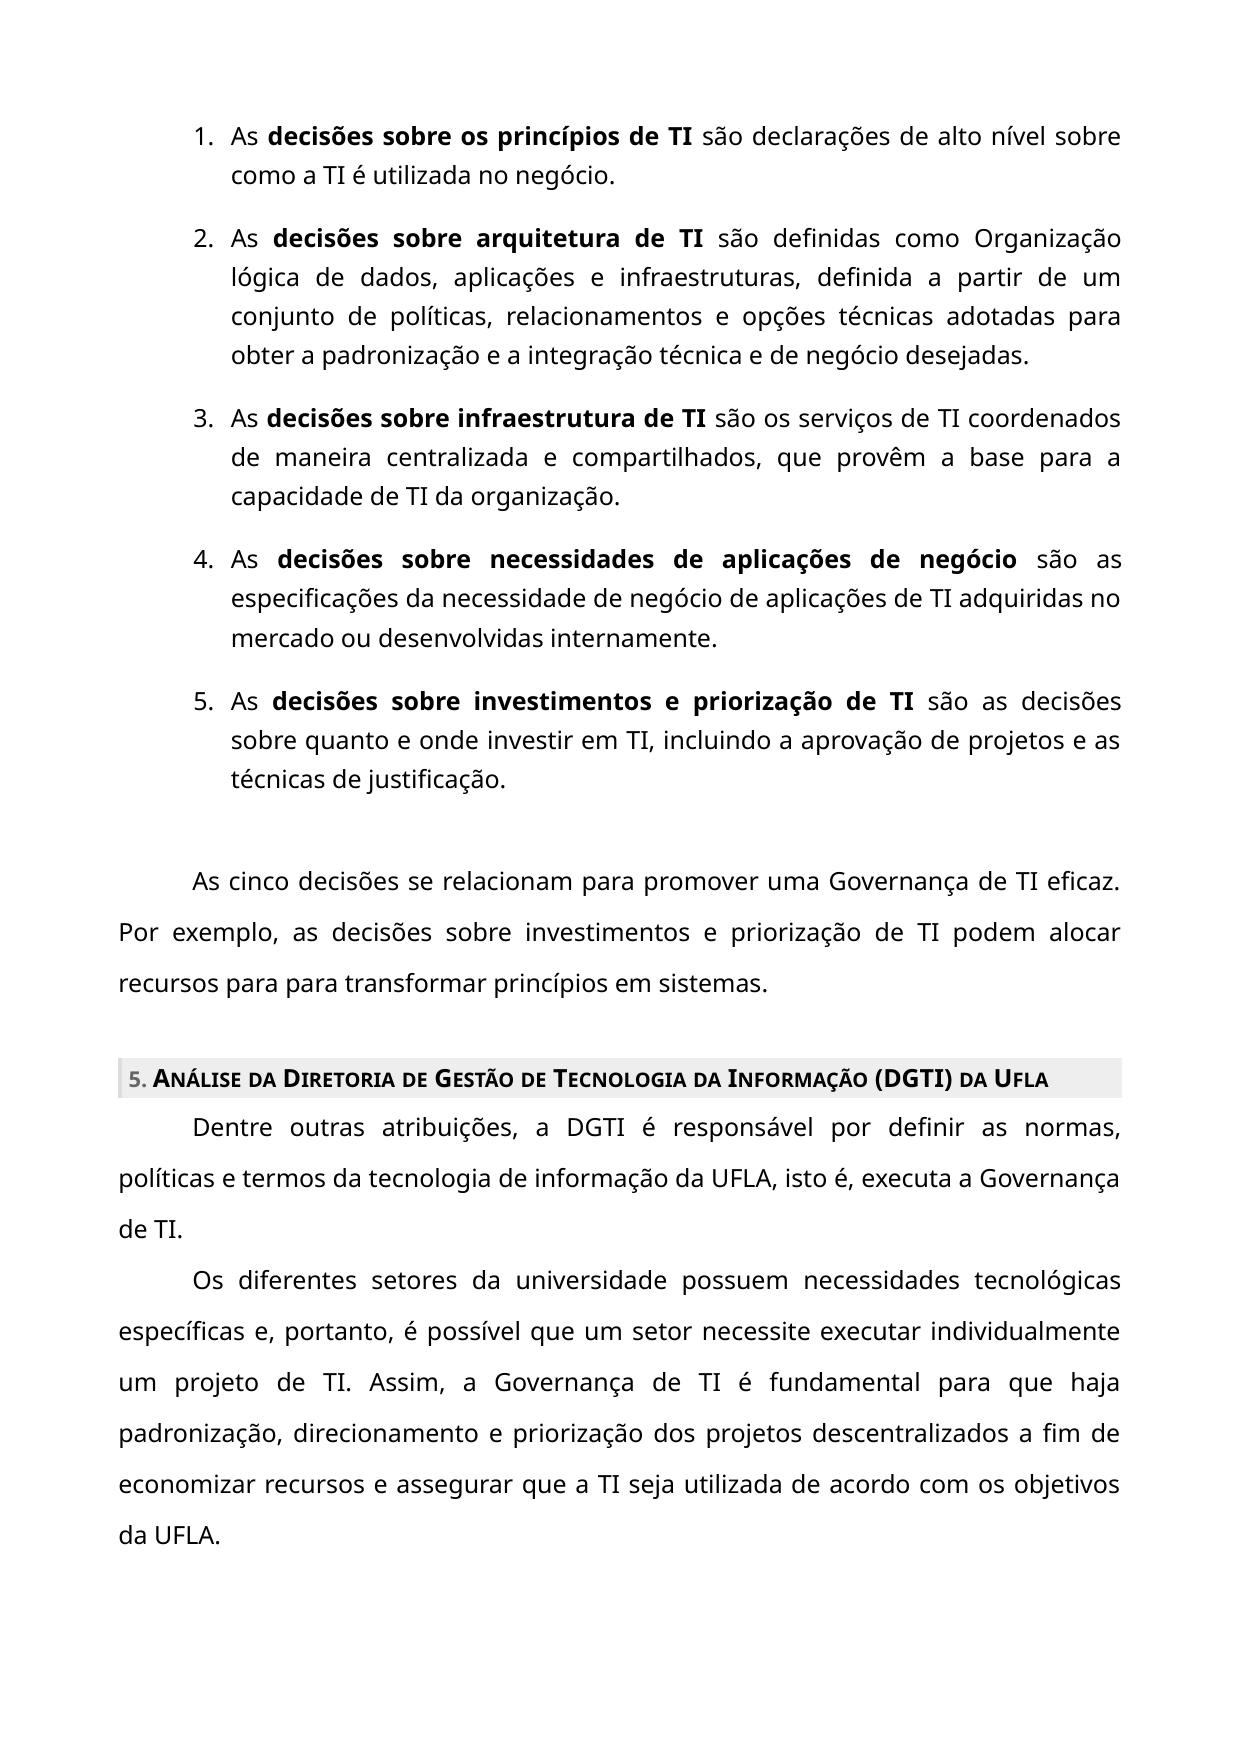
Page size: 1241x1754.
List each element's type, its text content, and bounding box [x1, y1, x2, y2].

list As decisões sobre investimentos e priorização de TI são as decisões sobre quanto e onde investir em TI, incluindo a aprovação de projetos e as técnicas de justificação. [193, 683, 1122, 796]
text 5. Análise da Diretoria de Gestão de Tecnologia da Informação (DGTI) da Ufla [122, 1058, 1122, 1098]
text Os diferentes setores da universidade possuem necessidades tecnológicas específicas e, portanto, é possível que um setor necessite executar individualmente um projeto de TI. Assim, a Governança de TI é fundamental para que haja padronização, direcionamento e priorização dos projetos descentralizados a fim de economizar recursos e assegurar que a TI seja utilizada de acordo com os objetivos da UFLA. [118, 1263, 1122, 1552]
text As cinco decisões se relacionam para promover uma Governança de TI eficaz. Por exemplo, as decisões sobre investimentos e priorização de TI podem alocar recursos para para transformar princípios em sistemas. [118, 863, 1122, 1000]
list As decisões sobre os princípios de TI são declarações de alto nível sobre como a TI é utilizada no negócio. [193, 118, 1122, 191]
list As decisões sobre arquitetura de TI são definidas como Organização lógica de dados, aplicações e infraestruturas, definida a partir de um conjunto de políticas, relacionamentos e opções técnicas adotadas para obter a padronização e a integração técnica e de negócio desejadas. [193, 220, 1122, 372]
text Dentre outras atribuições, a DGTI é responsável por definir as normas, políticas e termos da tecnologia de informação da UFLA, isto é, executa a Governança de TI. [118, 1110, 1122, 1246]
list As decisões sobre necessidades de aplicações de negócio são as especificações da necessidade de negócio de aplicações de TI adquiridas no mercado ou desenvolvidas internamente. [193, 542, 1122, 654]
list As decisões sobre infraestrutura de TI são os serviços de TI coordenados de maneira centralizada e compartilhados, que provêm a base para a capacidade de TI da organização. [193, 401, 1122, 513]
